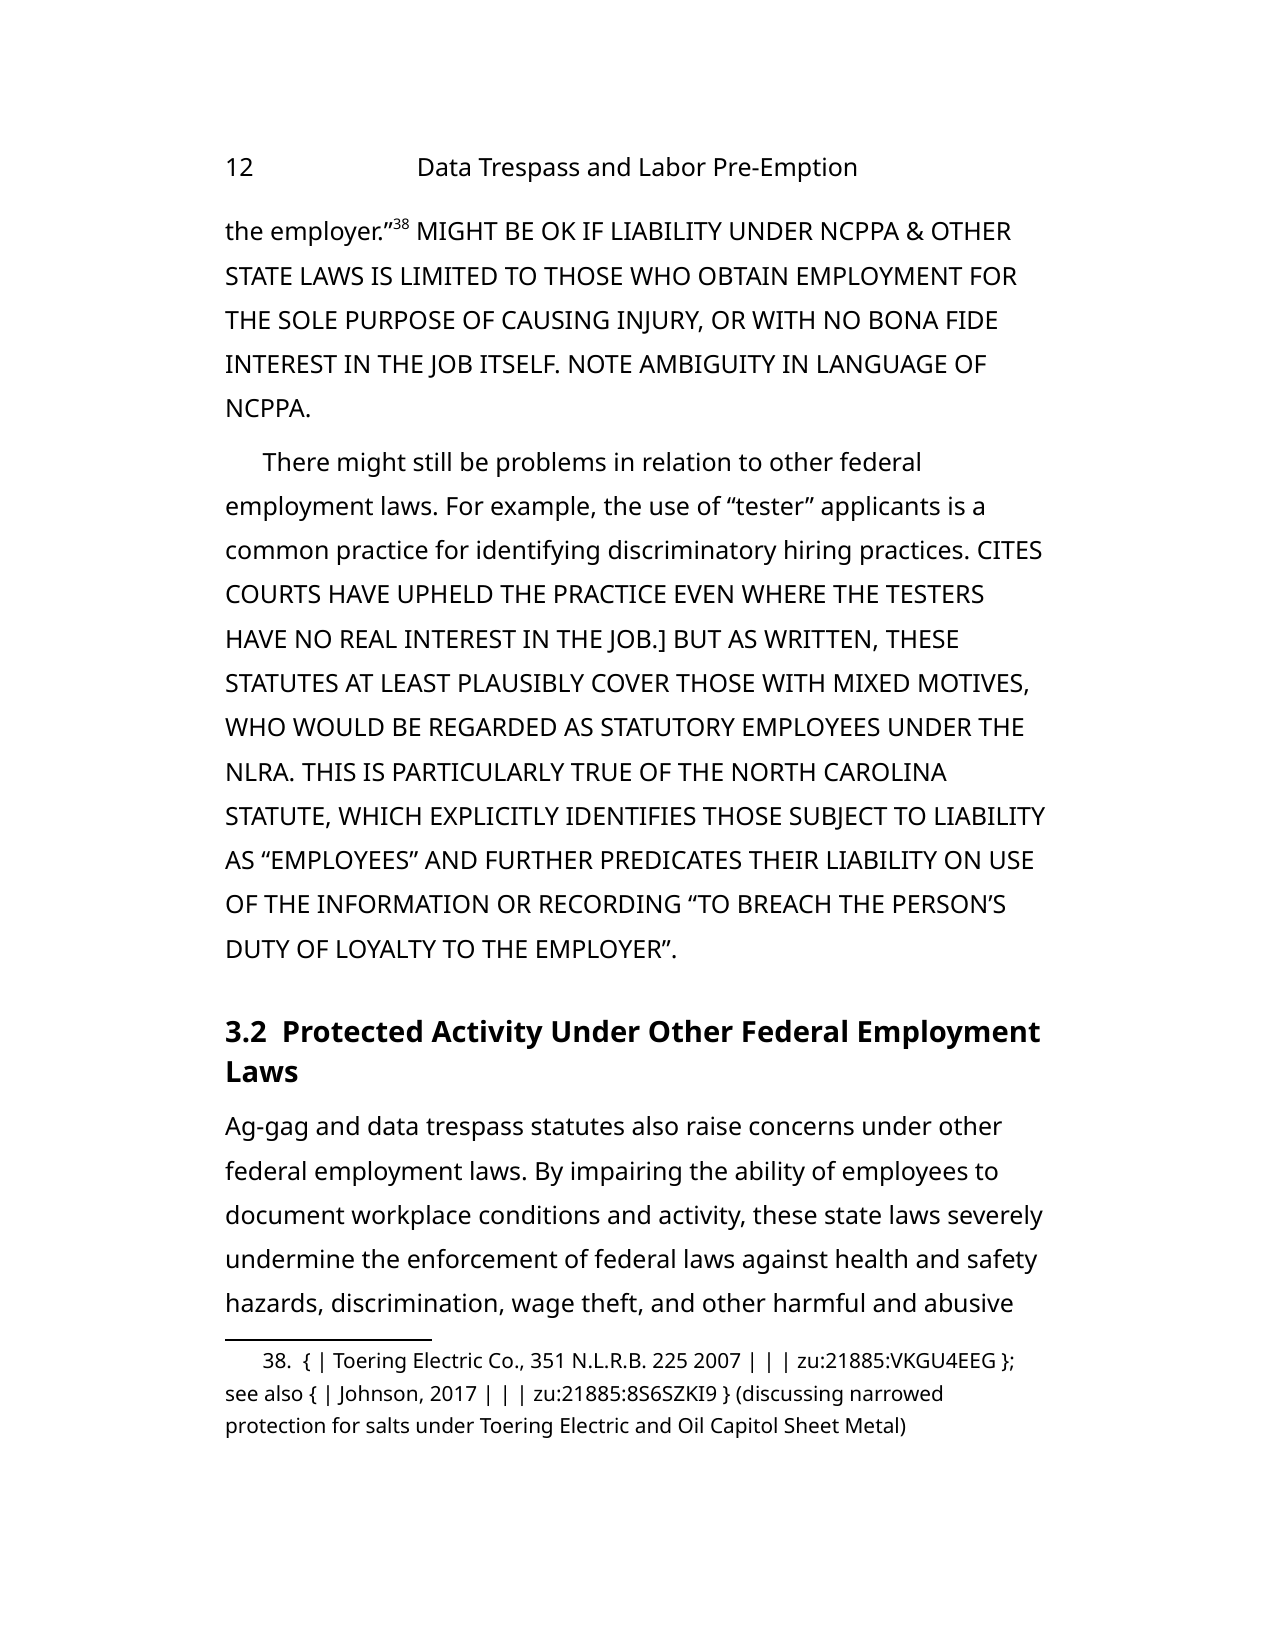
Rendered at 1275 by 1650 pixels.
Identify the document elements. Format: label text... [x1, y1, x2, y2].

text Ag-gag and data trespass statutes also raise concerns under other federal employment laws. By impairing the ability of employees to document workplace conditions and activity, these state laws severely undermine the enforcement of federal laws against health and safety hazards, discrimination, wage theft, and other harmful and abusive [225, 1109, 1050, 1320]
subtitle Protected Activity Under Other Federal Employment Laws [225, 1012, 1050, 1091]
text the employer.” MIGHT BE OK IF LIABILITY UNDER NCPPA & OTHER STATE LAWS IS LIMITED TO THOSE WHO OBTAIN EMPLOYMENT FOR THE SOLE PURPOSE OF CAUSING INJURY, OR WITH NO BONA FIDE INTEREST IN THE JOB ITSELF. NOTE AMBIGUITY IN LANGUAGE OF NCPPA. [225, 214, 1050, 425]
text There might still be problems in relation to other federal employment laws. For example, the use of “tester” applicants is a common practice for identifying discriminatory hiring practices. CITES COURTS HAVE UPHELD THE PRACTICE EVEN WHERE THE TESTERS HAVE NO REAL INTEREST IN THE JOB.] BUT AS WRITTEN, THESE STATUTES AT LEAST PLAUSIBLY COVER THOSE WITH MIXED MOTIVES, WHO WOULD BE REGARDED AS STATUTORY EMPLOYEES UNDER THE NLRA. THIS IS PARTICULARLY TRUE OF THE NORTH CAROLINA STATUTE, WHICH EXPLICITLY IDENTIFIES THOSE SUBJECT TO LIABILITY AS “EMPLOYEES” AND FURTHER PREDICATES THEIR LIABILITY ON USE OF THE INFORMATION OR RECORDING “TO BREACH THE PERSON’S DUTY OF LOYALTY TO THE EMPLOYER”. [225, 444, 1050, 965]
text { | Toering Electric Co., 351 N.L.R.B. 225 2007 | | | zu:21885:VKGU4EEG }; see also { | Johnson, 2017 | | | zu:21885:8S6SZKI9 } (discussing narrowed protection for salts under Toering Electric and Oil Capitol Sheet Metal) [225, 1346, 1050, 1440]
